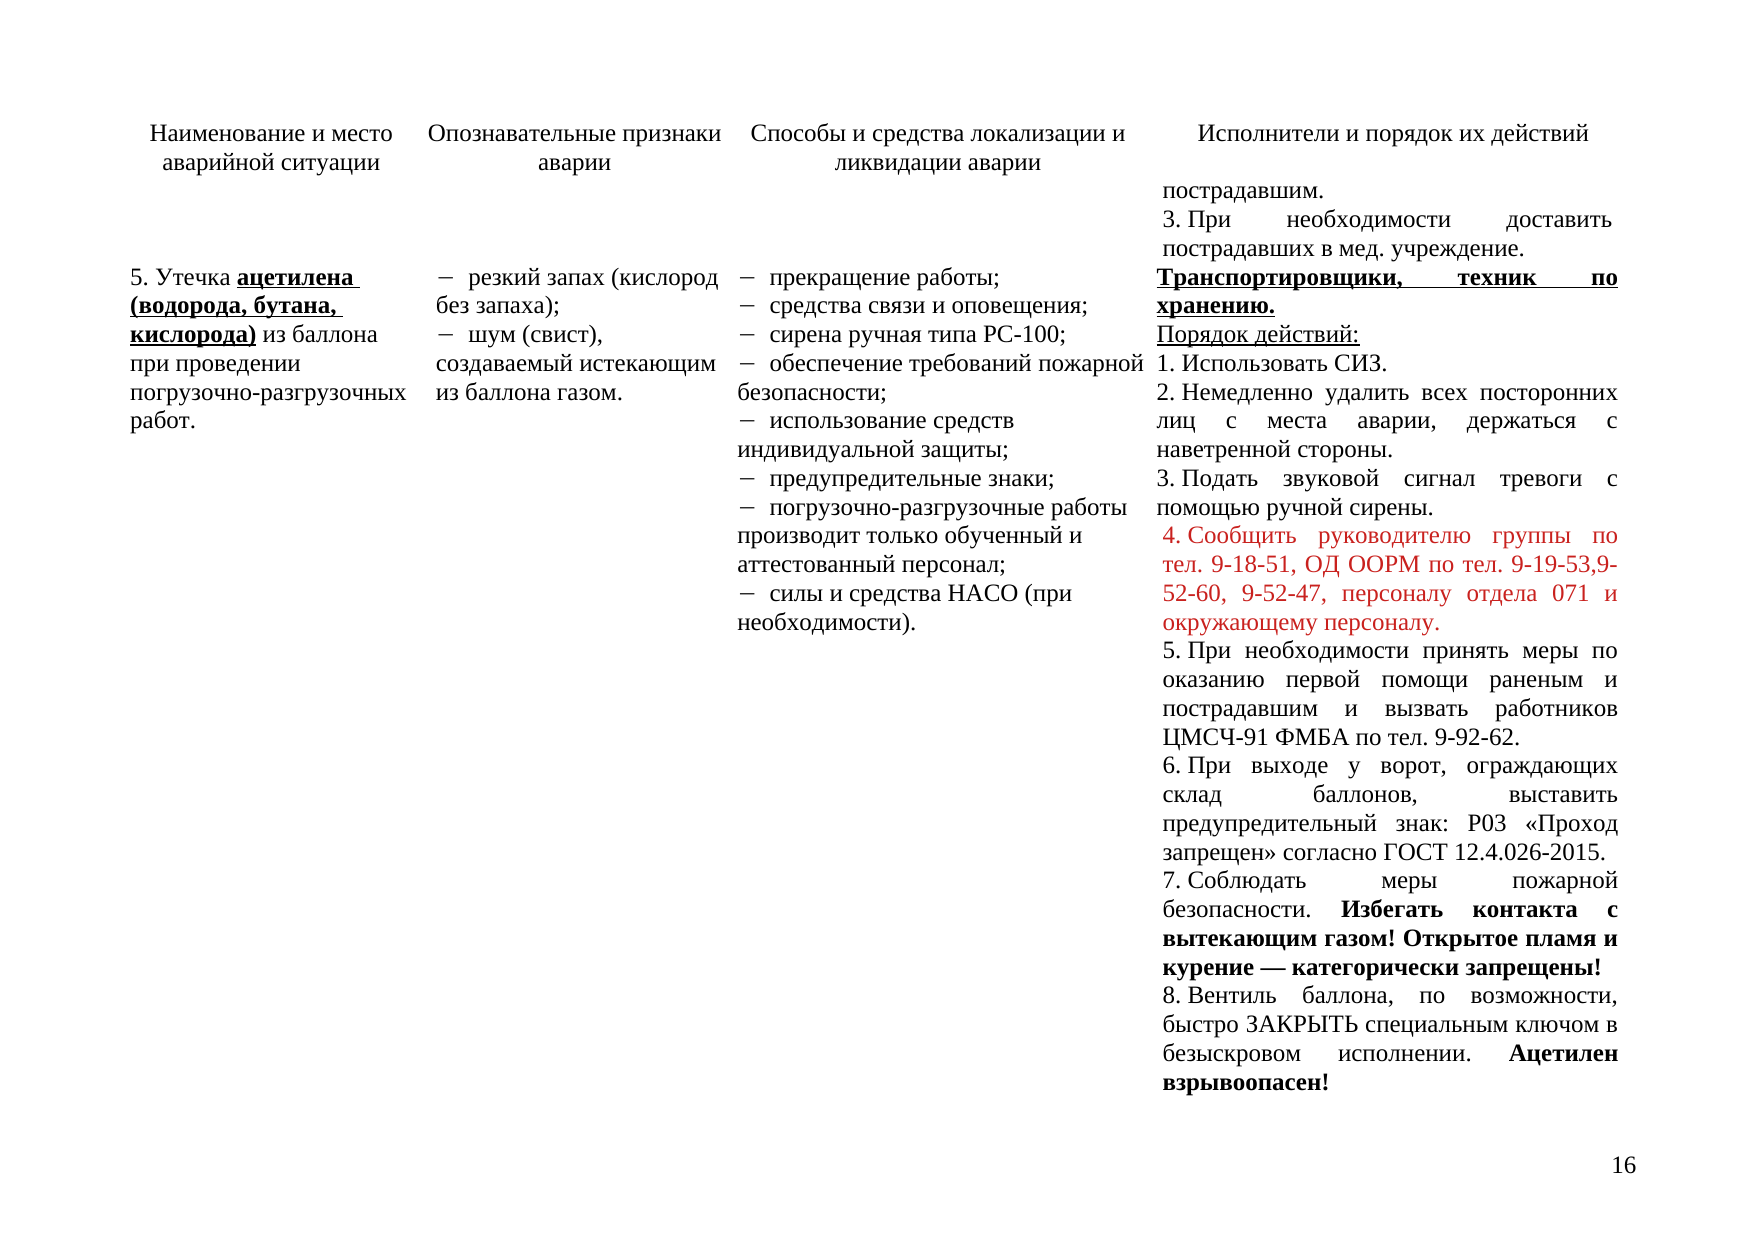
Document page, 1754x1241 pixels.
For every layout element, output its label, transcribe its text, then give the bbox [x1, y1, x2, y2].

table_cell средства связи и оповещения; использование средств индивидуальной защиты; силы и средства НАСО (при необходимости); предупредительные знаки; сирена ручная типа РС-100; погрузочно-разгрузочные работы производит только обученный и аттестованный персонал; бочки с водой для охлаждения баллонов (рядом с местом проведения погрузочно-разгрузочных работ); ранцевый опрыскиватель; ведра. Ацетилен — один из самых опасных горючих газов. Его сложно тушить, т. к. горит он очень быстро. Смешивание с кислородом провоцирует локальные взрывы. [725, 176, 1150, 262]
table_cell Транспортировщики, техник по хранению. Порядок действий: Использовать СИЗ. Немедленно удалить всех посторонних лиц с места аварии, держаться с наветренной стороны. Подать звуковой сигнал тревоги с помощью ручной сирены. Сообщить руководителю группы по тел. 9-18-51, ОД ООРМ по тел. 9-19-53,9-52-60, 9-52-47, персоналу отдела 071 и окружающему персоналу. При необходимости принять меры по оказанию первой помощи раненым и пострадавшим и вызвать работников ЦМСЧ-91 ФМБА по тел. 9-92-62. При выходе у ворот, ограждающих склад баллонов, выставить предупредительный знак: Р03 «Проход запрещен» согласно ГОСТ 12.4.026-2015. Соблюдать меры пожарной безопасности. Избегать контакта с вытекающим газом! Открытое пламя и курение — категорически запрещены! Вентиль баллона, по возможности, быстро ЗАКРЫТЬ специальным ключом в безыскровом исполнении. Ацетилен взрывоопасен! Если вентиль перекрыть невозможно, переместить баллон подальше от источников воспламенения и дать газу вытечь из баллона. Изолировать район пока газ не рассеется. Провести дегазационные мероприятия после проведения работ по ликвидации аварии: сдать спецодежду в цех 092 на участок подготовки спецодежды спецодежду после кислорода проветрить), перчатки утилизировать в специальный контейнер. Руководитель группы отдела 071. Порядок действий: Прибыть на место аварийной ситуации. Оценить обстановку. Использовать СИЗ. Сообщить об аварии начальнику отдела 071 по тел. 9-52-17, ОД ООРМ по тел. 9-19-53, 9-52-60, 9-52-47. Удалить производственный персонал из зоны аварии, при наличии пострадавших продублировать вызов скорой помощи по тел. 9-92-62. Организовать оказание первой помощи пострадавшим, эвакуировать пострадавших. Руководить ликвидацией аварии до прибытия ответственного руководителя работ. ОД ООРМ. Порядок действий: Оповестить аварийные службы и руководство комбината согласно списка. Начальник отдела 071 (ответственный руководитель работ). Порядок действий: Прибыть на место аварии, оценить обстановку. Использовать СИЗ. Принять на себя руководство ликвидацией аварии. Организовать и проконтролировать: оповещение ОД ООРМ; оцепление опасной зоны; оповещение близлежащих цехов; эвакуацию производственного персонала из опасной зоны; оказание первой помощи пострадавшим; При необходимости вызвать ФПС, НАСО. Направить прибывшие ФПС, НАСО к месту аварии. Продублировать вызов работников ЦМСЧ-91 ФМБА (при необходимости). Проинформировать ОД ООРМ и вышестоящее руководство о ходе работ по ликвидации последствий аварии. Организовать проведение утилизации продуктов аварии и проведение дегазационных мероприятий. НАСО (при необходимости). Порядок действий: Прибыть на место аварии и развернуться. Принимать участие в поиске пострадавших, сообщать информацию ответственному руководителю. Принимать участие в ликвидации аварии в установленном порядке. Работники ФГУЗ ЦМСЧ-91 ФМБА России (при необходимости). Порядок действий: Прибыть на место аварии. Оказать первую помощь пострадавшим. При необходимости доставить пострадавших в мед. учреждение. [1150, 262, 1636, 1096]
table_cell [424, 176, 725, 262]
table_cell [118, 176, 424, 262]
table_cell резкий запах (кислород без запаха); шум (свист), создаваемый истекающим из баллона газом. [424, 262, 725, 1096]
table_header Способы и средства локализации и ликвидации аварии [725, 118, 1150, 176]
table_header Наименование и место аварийной ситуации [118, 118, 424, 176]
table_header Опознавательные признаки аварии [424, 118, 725, 176]
table_header Исполнители и порядок их действий [1150, 118, 1636, 176]
table_cell прекращение работы; средства связи и оповещения; сирена ручная типа РС-100; обеспечение требований пожарной безопасности; использование средств индивидуальной защиты; предупредительные знаки; погрузочно-разгрузочные работы производит только обученный и аттестованный персонал; силы и средства НАСО (при необходимости). [725, 262, 1150, 1096]
table_cell 5. Утечка ацетилена (водорода, бутана, кислорода) из баллона при проведении погрузочно-разгрузочных работ. [118, 262, 424, 1096]
